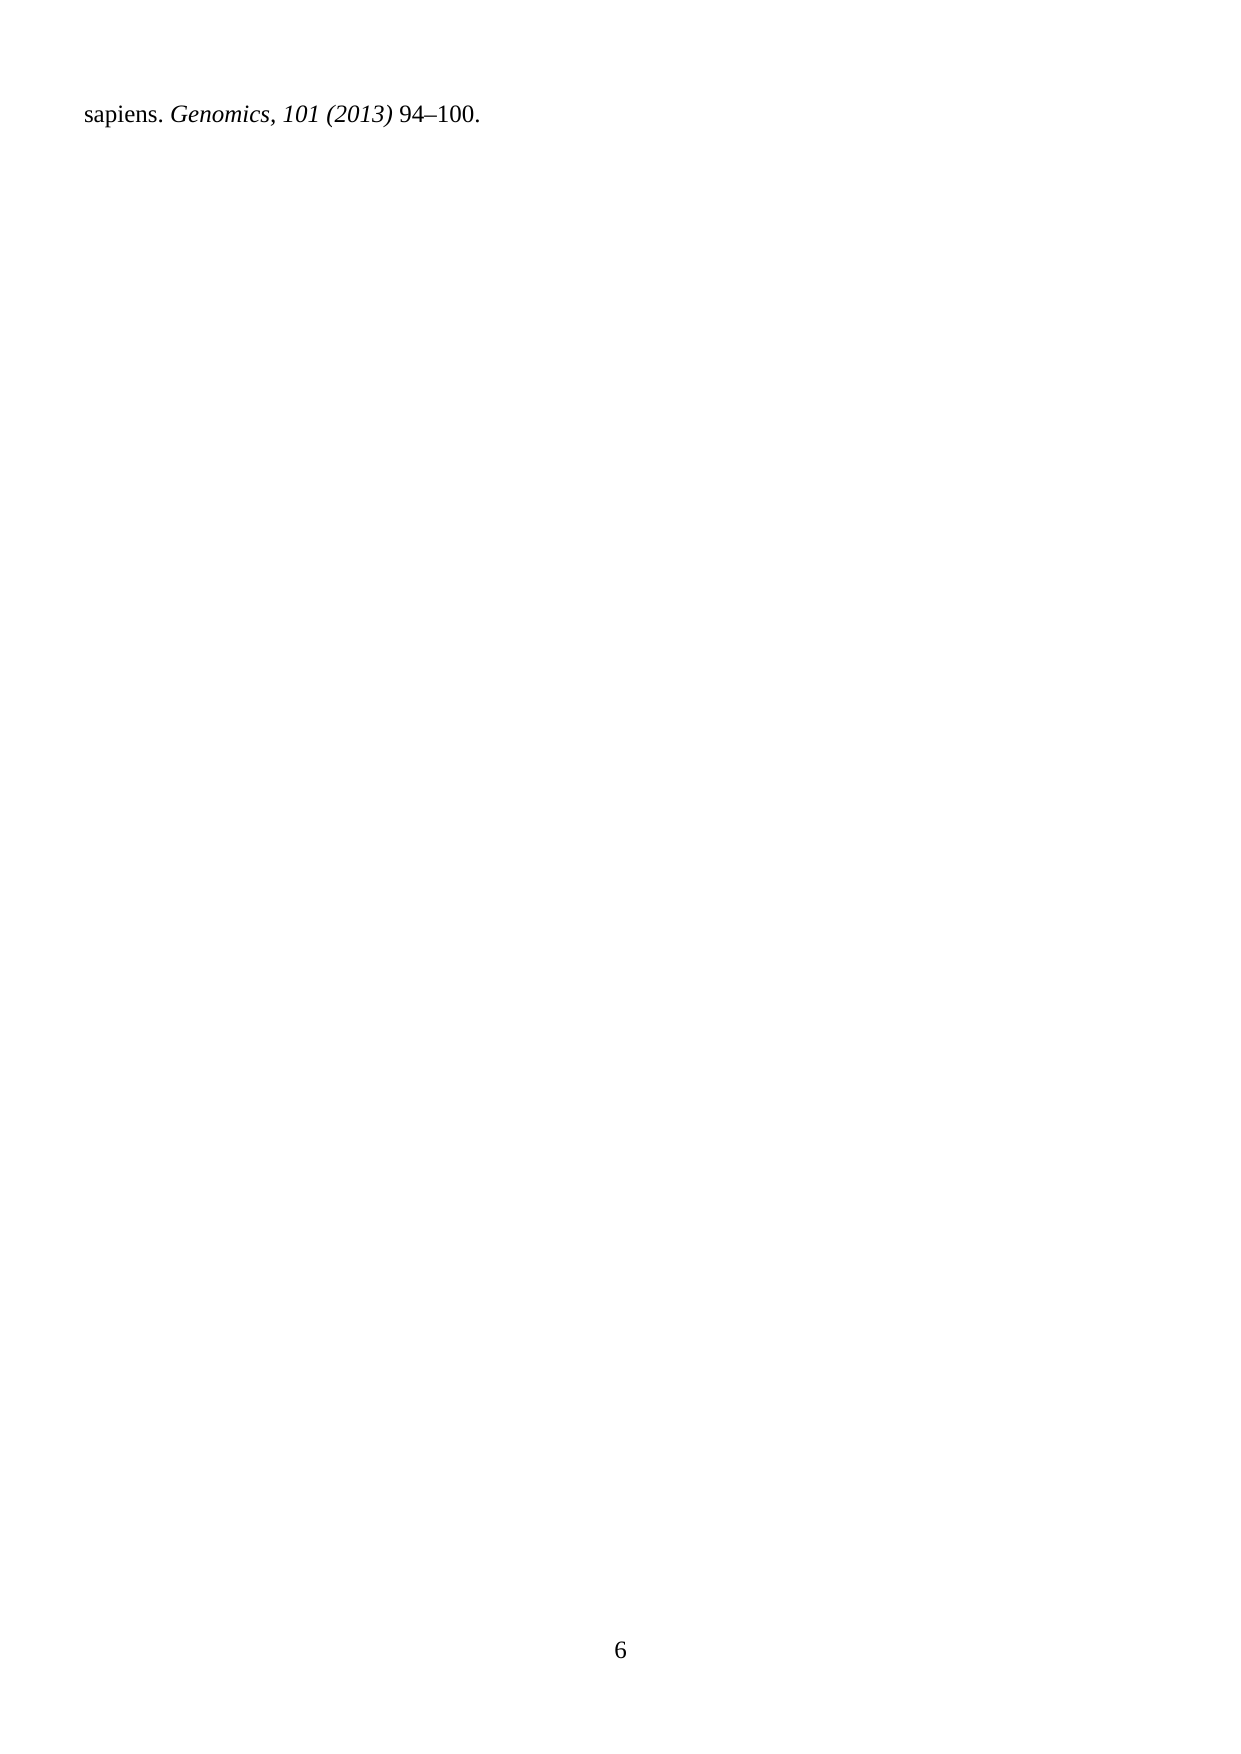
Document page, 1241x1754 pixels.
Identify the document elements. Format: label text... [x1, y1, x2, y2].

text sapiens. Genomics, 101 (2013) 94–100. [84, 99, 1157, 128]
